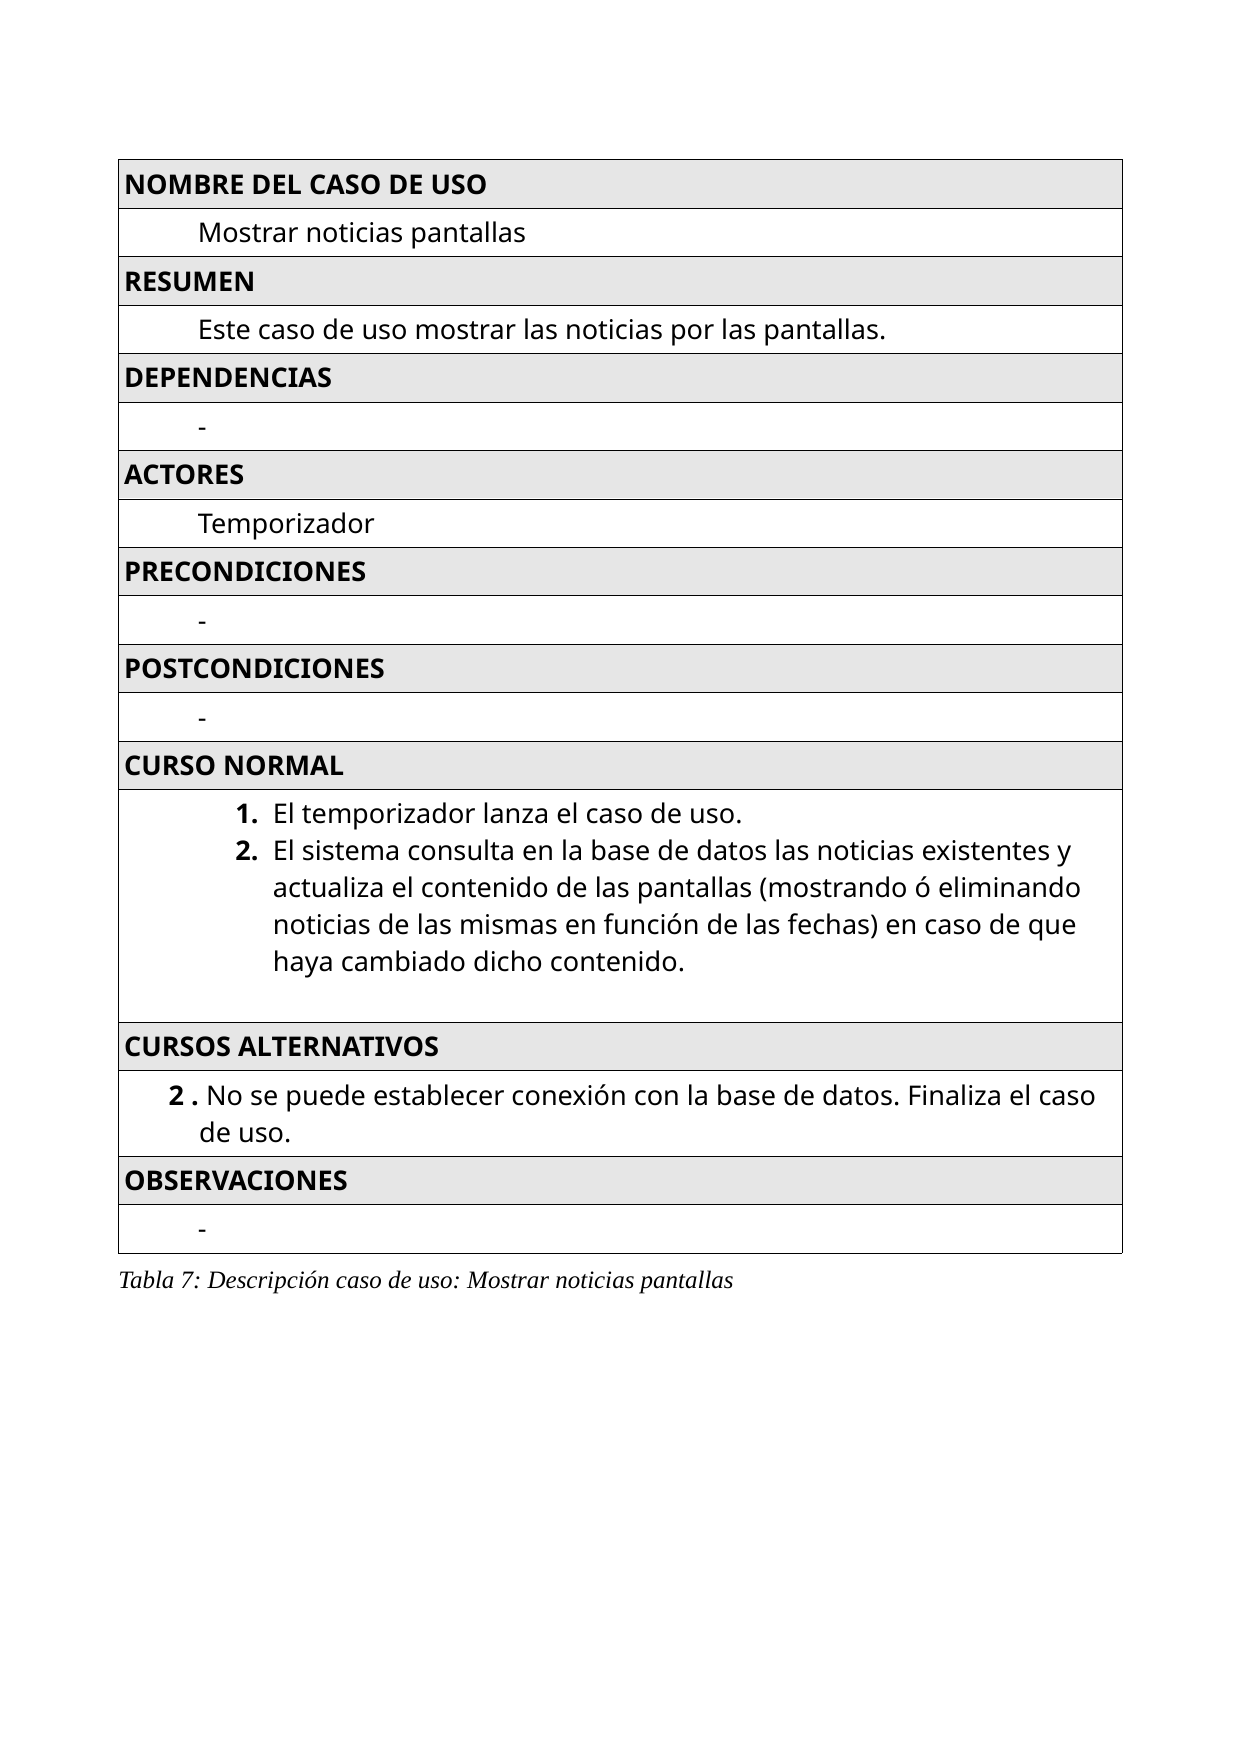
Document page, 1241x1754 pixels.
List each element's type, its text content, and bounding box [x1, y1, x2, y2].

table_cell CURSO NORMAL [119, 742, 1122, 789]
table_cell El temporizador lanza el caso de uso. El sistema consulta en la base de datos las noticias existentes y actualiza el contenido de las pantallas (mostrando ó eliminando noticias de las mismas en función de las fechas) en caso de que haya cambiado dicho contenido. [119, 790, 1122, 1022]
table_header NOMBRE DEL CASO DE USO [119, 160, 1122, 208]
table_cell CURSOS ALTERNATIVOS [119, 1023, 1122, 1070]
text Tabla 7: Descripción caso de uso: Mostrar noticias pantallas [118, 1265, 1122, 1294]
table_cell OBSERVACIONES [119, 1157, 1122, 1204]
table_cell RESUMEN [119, 257, 1122, 305]
table_cell Mostrar noticias pantallas [119, 209, 1122, 256]
table_cell No se puede establecer conexión con la base de datos. Finaliza el caso de uso. [119, 1071, 1122, 1156]
table_cell DEPENDENCIAS [119, 354, 1122, 402]
table_cell - [119, 1205, 1122, 1252]
table_cell Este caso de uso mostrar las noticias por las pantallas. [119, 306, 1122, 353]
table_cell ACTORES [119, 451, 1122, 498]
table_cell - [119, 693, 1122, 741]
table_cell - [119, 596, 1122, 644]
table_cell POSTCONDICIONES [119, 645, 1122, 692]
table_cell - [119, 403, 1122, 450]
table_cell PRECONDICIONES [119, 548, 1122, 595]
table_cell Temporizador [119, 500, 1122, 547]
